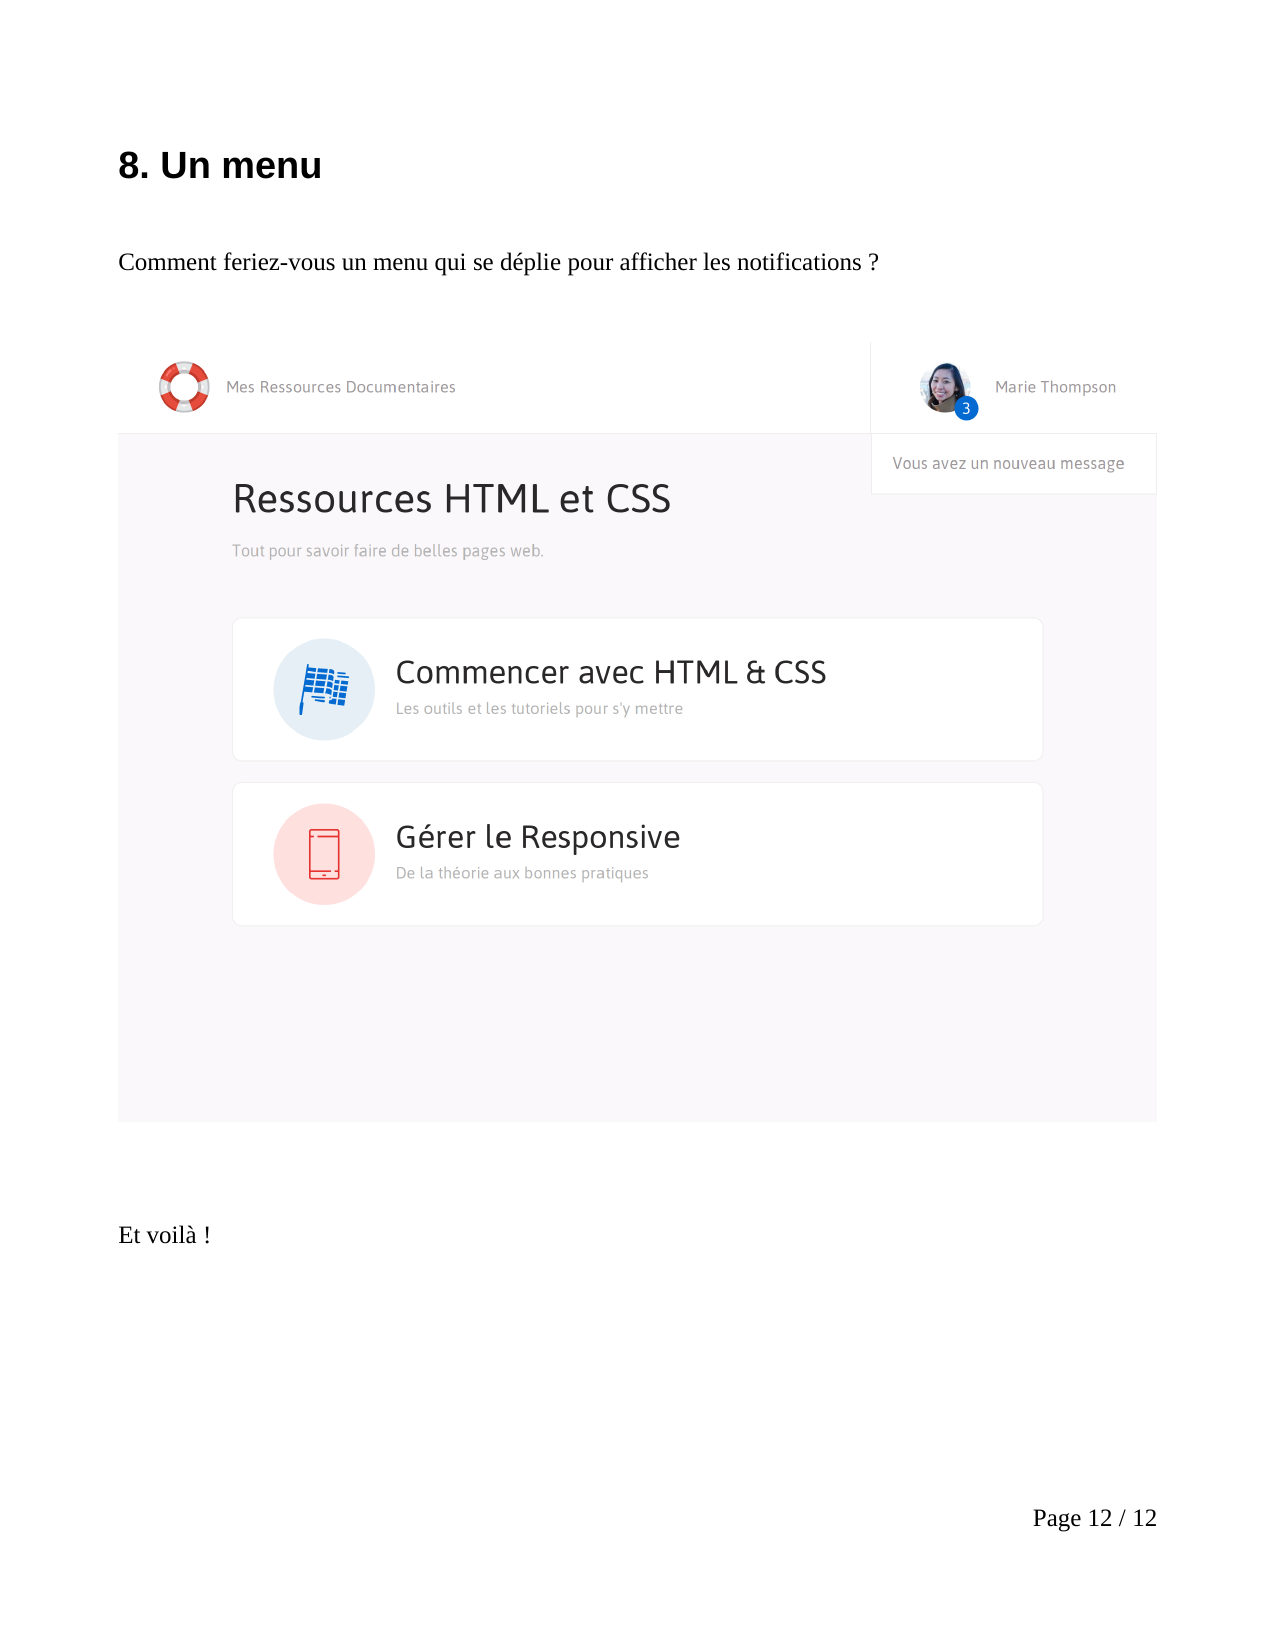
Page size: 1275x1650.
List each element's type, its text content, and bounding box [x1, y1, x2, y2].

text Et voilà ! [118, 1221, 1157, 1249]
picture [118, 342, 1157, 1122]
text Comment feriez-vous un menu qui se déplie pour afficher les notifications ? [118, 247, 1157, 276]
subtitle 8. Un menu [118, 143, 1157, 187]
